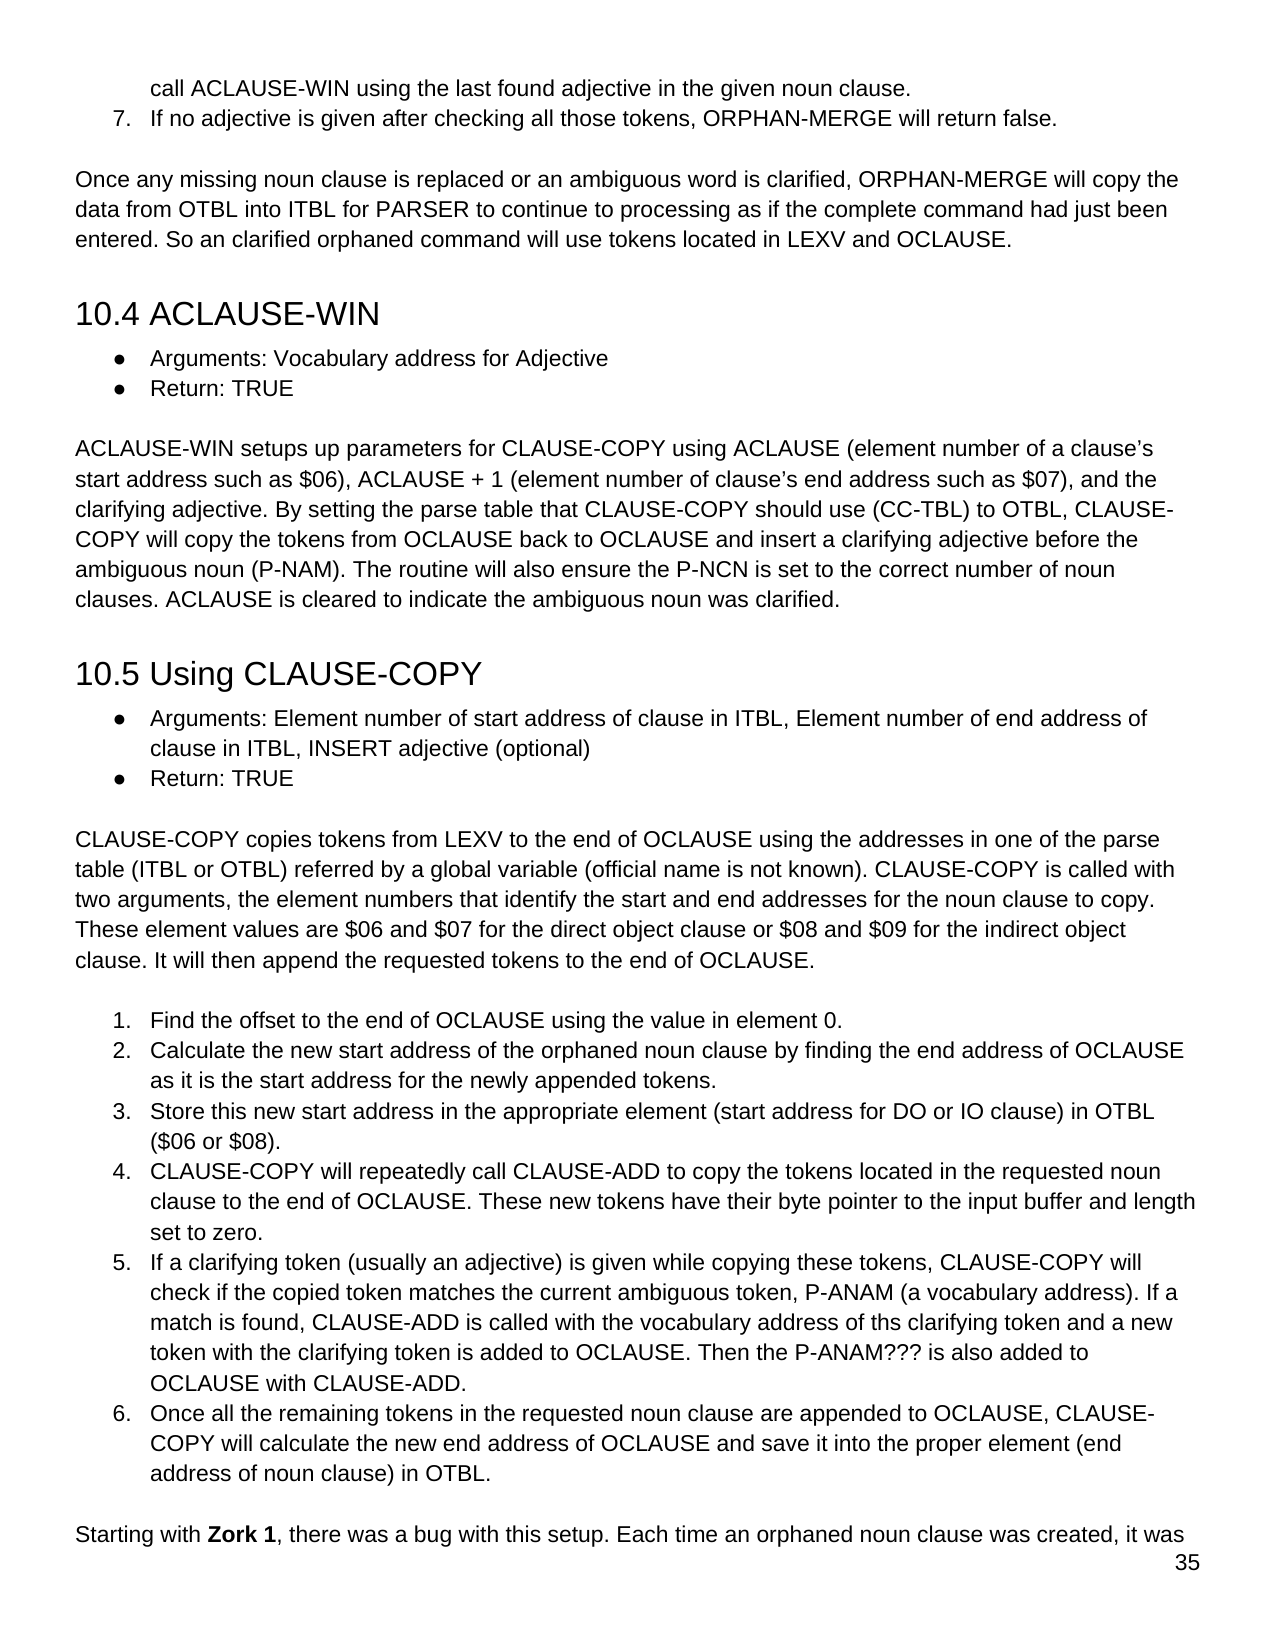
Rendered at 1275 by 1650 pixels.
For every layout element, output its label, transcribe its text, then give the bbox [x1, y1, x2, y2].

list Once all the remaining tokens in the requested noun clause are appended to OCLAUSE, CLAUSE-COPY will calculate the new end address of OCLAUSE and save it into the proper element (end address of noun clause) in OTBL. [112, 1400, 1200, 1487]
text Starting with Zork 1, there was a bug with this setup. Each time an orphaned noun clause was created, it was [75, 1521, 1200, 1547]
list Arguments: Vocabulary address for Adjective [112, 345, 1200, 371]
list If no adjective is given after checking all those tokens, ORPHAN-MERGE will return false. [112, 105, 1200, 132]
subtitle 10.5 Using CLAUSE-COPY [75, 654, 1200, 692]
list Store this new start address in the appropriate element (start address for DO or IO clause) in OTBL ($06 or $08). [112, 1098, 1200, 1154]
text CLAUSE-COPY copies tokens from LEXV to the end of OCLAUSE using the addresses in one of the parse table (ITBL or OTBL) referred by a global variable (official name is not known). CLAUSE-COPY is called with two arguments, the element numbers that identify the start and end addresses for the noun clause to copy. These element values are $06 and $07 for the direct object clause or $08 and $09 for the indirect object clause. It will then append the requested tokens to the end of OCLAUSE. [75, 826, 1200, 973]
list Return: TRUE [112, 765, 1200, 792]
list Find the offset to the end of OCLAUSE using the value in element 0. [112, 1007, 1200, 1033]
list Return: TRUE [112, 375, 1200, 401]
text Once any missing noun clause is replaced or an ambiguous word is clarified, ORPHAN-MERGE will copy the data from OTBL into ITBL for PARSER to continue to processing as if the complete command had just been entered. So an clarified orphaned command will use tokens located in LEXV and OCLAUSE. [75, 166, 1200, 252]
text ACLAUSE-WIN setups up parameters for CLAUSE-COPY using ACLAUSE (element number of a clause’s start address such as $06), ACLAUSE + 1 (element number of clause’s end address such as $07), and the clarifying adjective. By setting the parse table that CLAUSE-COPY should use (CC-TBL) to OTBL, CLAUSE-COPY will copy the tokens from OCLAUSE back to OCLAUSE and insert a clarifying adjective before the ambiguous noun (P-NAM). The routine will also ensure the P-NCN is set to the correct number of noun clauses. ACLAUSE is cleared to indicate the ambiguous noun was clarified. [75, 435, 1200, 613]
subtitle 10.4 ACLAUSE-WIN [75, 294, 1200, 332]
list Calculate the new start address of the orphaned noun clause by finding the end address of OCLAUSE as it is the start address for the newly appended tokens. [112, 1037, 1200, 1094]
list call ACLAUSE-WIN using the last found adjective in the given noun clause. [112, 75, 1200, 101]
list If a clarifying token (usually an adjective) is given while copying these tokens, CLAUSE-COPY will check if the copied token matches the current ambiguous token, P-ANAM (a vocabulary address). If a match is found, CLAUSE-ADD is called with the vocabulary address of ths clarifying token and a new token with the clarifying token is added to OCLAUSE. Then the P-ANAM??? is also added to OCLAUSE with CLAUSE-ADD. [112, 1249, 1200, 1396]
list CLAUSE-COPY will repeatedly call CLAUSE-ADD to copy the tokens located in the requested noun clause to the end of OCLAUSE. These new tokens have their byte pointer to the input buffer and length set to zero. [112, 1158, 1200, 1245]
list Arguments: Element number of start address of clause in ITBL, Element number of end address of clause in ITBL, INSERT adjective (optional) [112, 705, 1200, 762]
